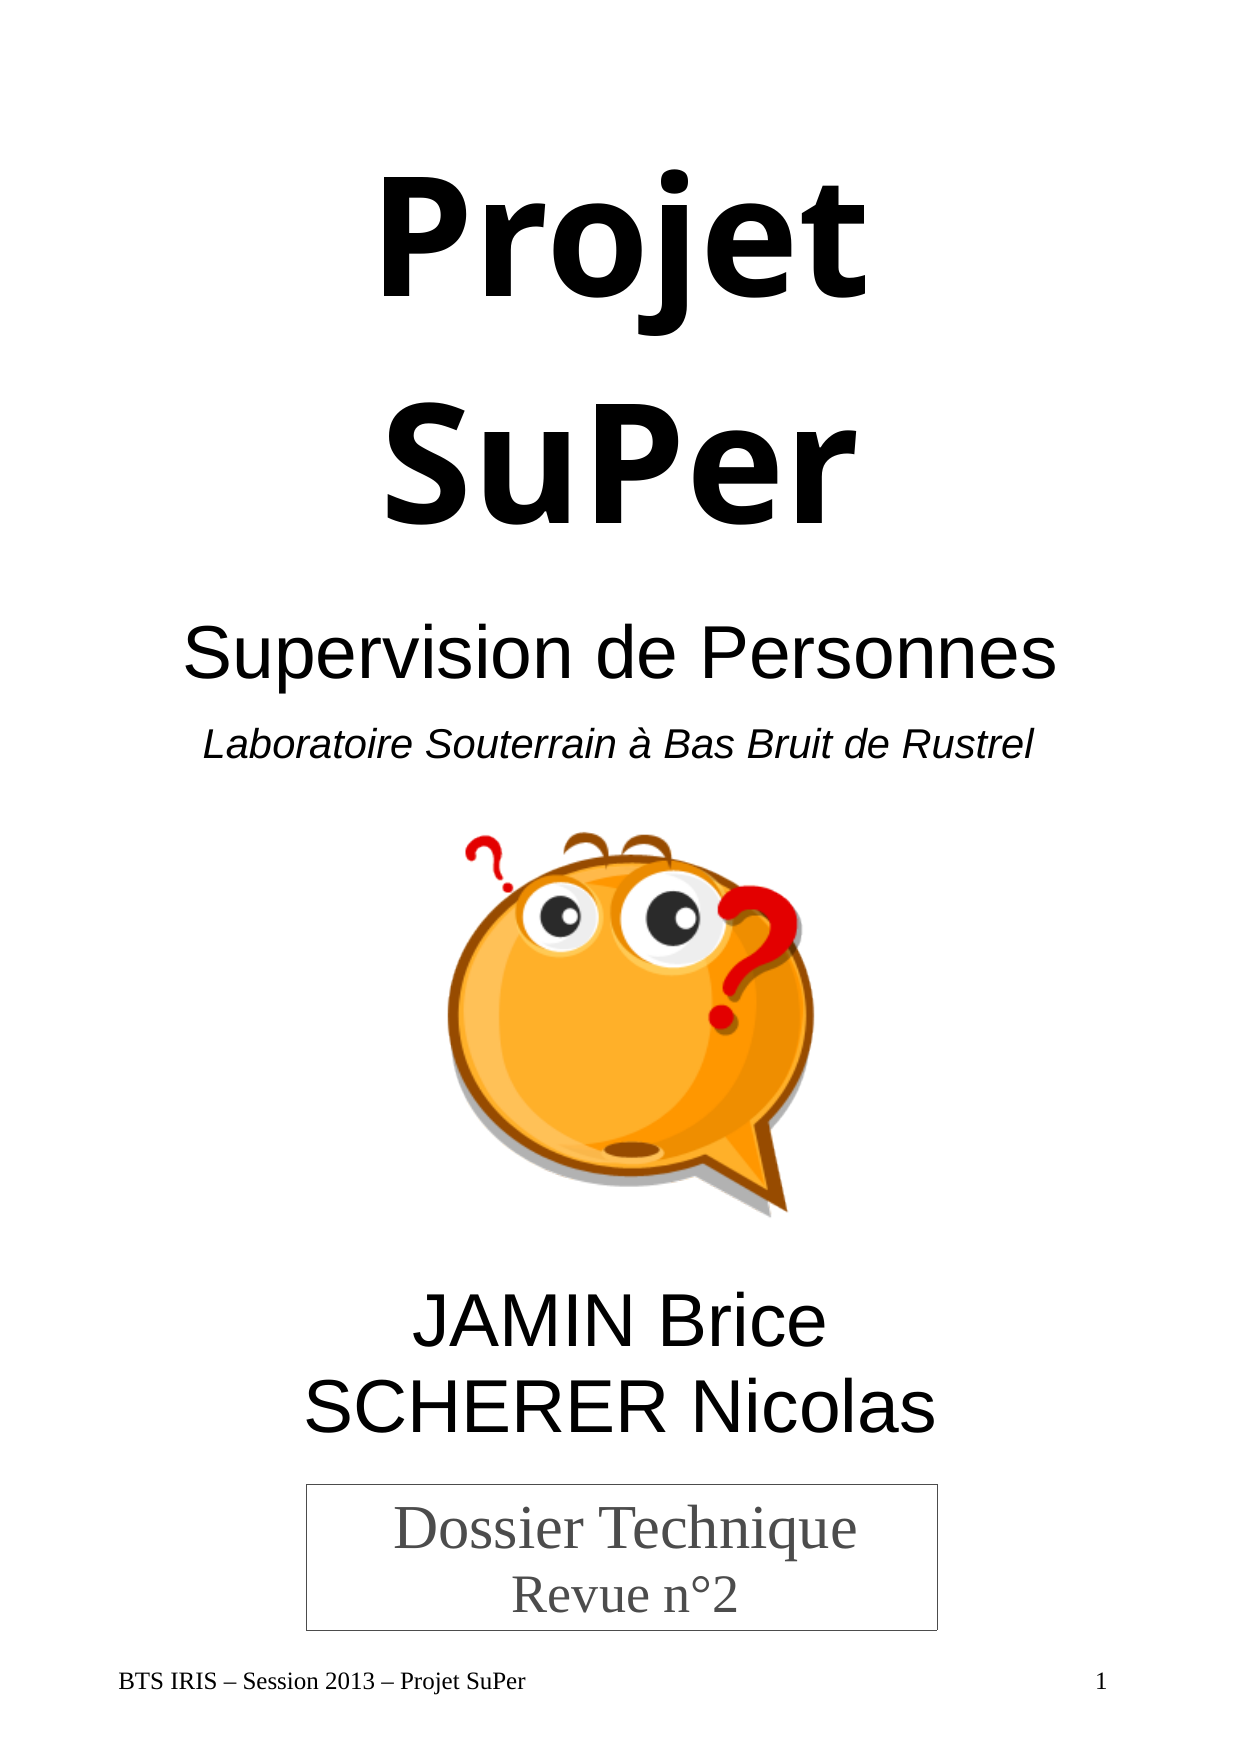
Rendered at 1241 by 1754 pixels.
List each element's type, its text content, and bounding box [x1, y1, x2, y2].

text JAMIN Brice [118, 1276, 1122, 1362]
text Laboratoire Souterrain à Bas Bruit de Rustrel [118, 719, 1122, 767]
text Supervision de Personnes [118, 608, 1122, 694]
table_header Dossier Technique Revue n°2 [307, 1485, 937, 1630]
text SCHERER Nicolas [118, 1362, 1122, 1448]
text Projet SuPer [118, 118, 1122, 572]
picture [414, 829, 826, 1219]
